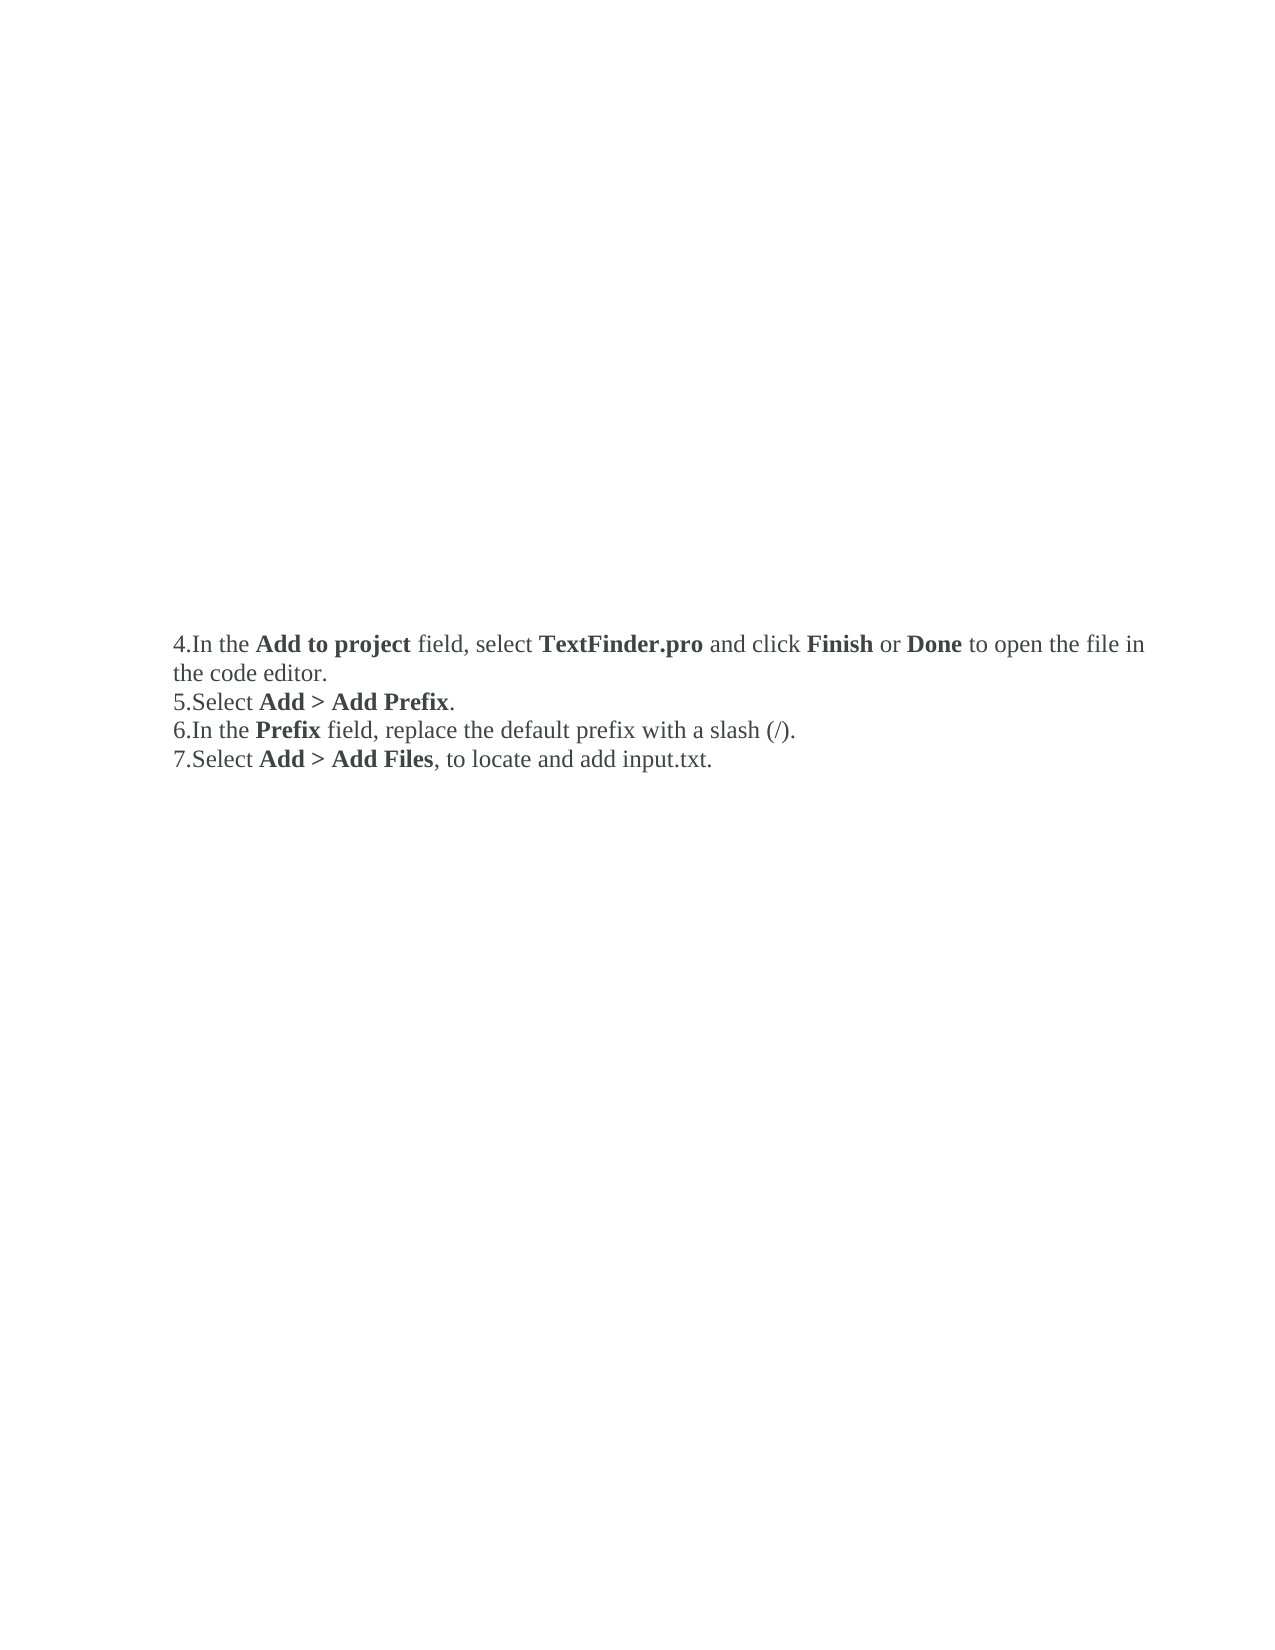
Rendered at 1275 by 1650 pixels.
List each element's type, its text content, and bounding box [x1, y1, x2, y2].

list Select Add > Add Prefix. [142, 687, 1157, 715]
list In the Add to project field, select TextFinder.pro and click Finish or Done to open the file in the code editor. [142, 629, 1157, 687]
list In the Prefix field, replace the default prefix with a slash (/). [142, 715, 1157, 744]
list Select Add > Add Files, to locate and add input.txt. [142, 744, 1157, 773]
